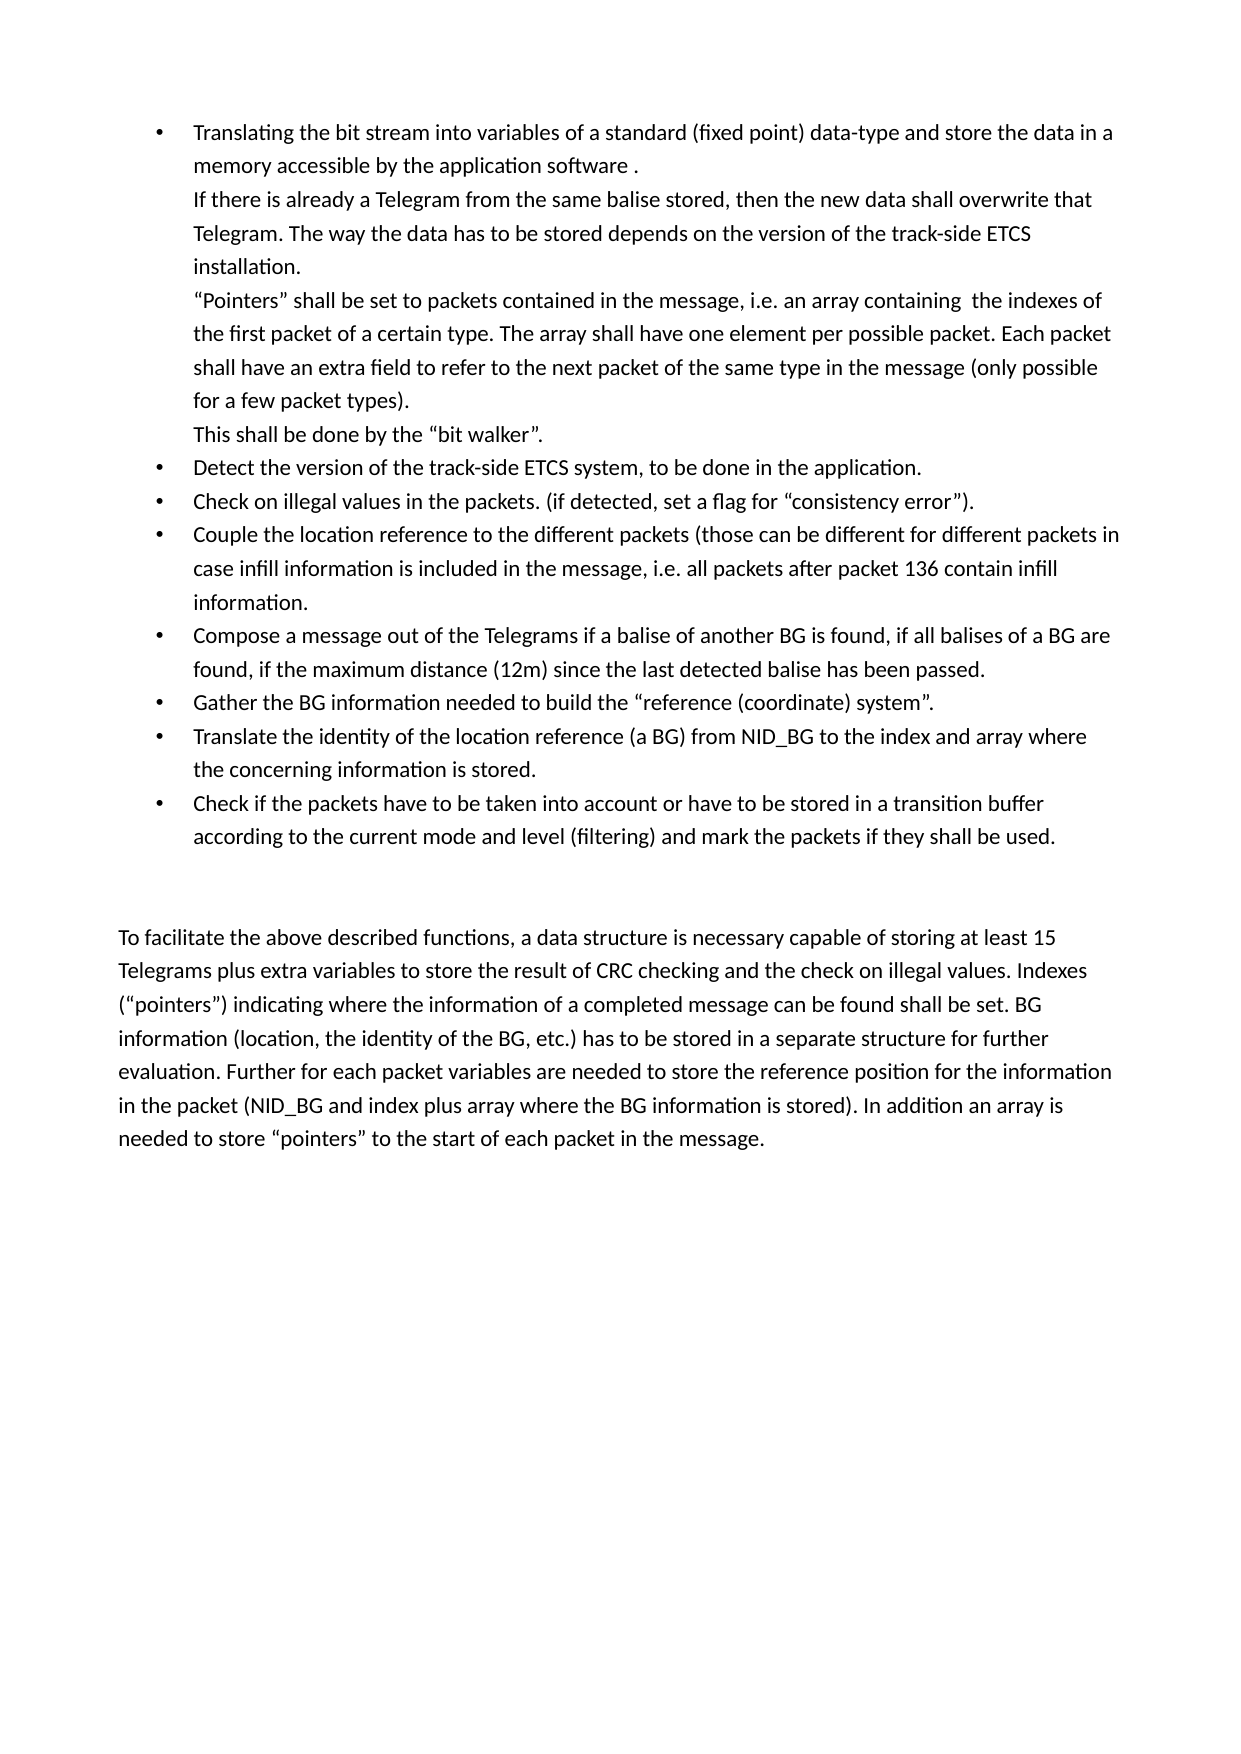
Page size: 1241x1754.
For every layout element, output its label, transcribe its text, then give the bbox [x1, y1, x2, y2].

list Translating the bit stream into variables of a standard (fixed point) data-type and store the data in a memory accessible by the application software . If there is already a Telegram from the same balise stored, then the new data shall overwrite that Telegram. The way the data has to be stored depends on the version of the track-side ETCS installation. “Pointers” shall be set to packets contained in the message, i.e. an array containing the indexes of the first packet of a certain type. The array shall have one element per possible packet. Each packet shall have an extra field to refer to the next packet of the same type in the message (only possible for a few packet types). This shall be done by the “bit walker”. [156, 118, 1122, 448]
list Check on illegal values in the packets. (if detected, set a flag for “consistency error”). [156, 487, 1122, 515]
list Gather the BG information needed to build the “reference (coordinate) system”. [156, 688, 1122, 716]
list Translate the identity of the location reference (a BG) from NID_BG to the index and array where the concerning information is stored. [156, 722, 1122, 783]
list Compose a message out of the Telegrams if a balise of another BG is found, if all balises of a BG are found, if the maximum distance (12m) since the last detected balise has been passed. [156, 621, 1122, 683]
list Couple the location reference to the different packets (those can be different for different packets in case infill information is included in the message, i.e. all packets after packet 136 contain infill information. [156, 521, 1122, 616]
list Detect the version of the track-side ETCS system, to be done in the application. [156, 453, 1122, 482]
text To facilitate the above described functions, a data structure is necessary capable of storing at least 15 Telegrams plus extra variables to store the result of CRC checking and the check on illegal values. Indexes (“pointers”) indicating where the information of a completed message can be found shall be set. BG information (location, the identity of the BG, etc.) has to be stored in a separate structure for further evaluation. Further for each packet variables are needed to store the reference position for the information in the packet (NID_BG and index plus array where the BG information is stored). In addition an array is needed to store “pointers” to the start of each packet in the message. [118, 923, 1122, 1152]
list Check if the packets have to be taken into account or have to be stored in a transition buffer according to the current mode and level (filtering) and mark the packets if they shall be used. [156, 789, 1122, 851]
